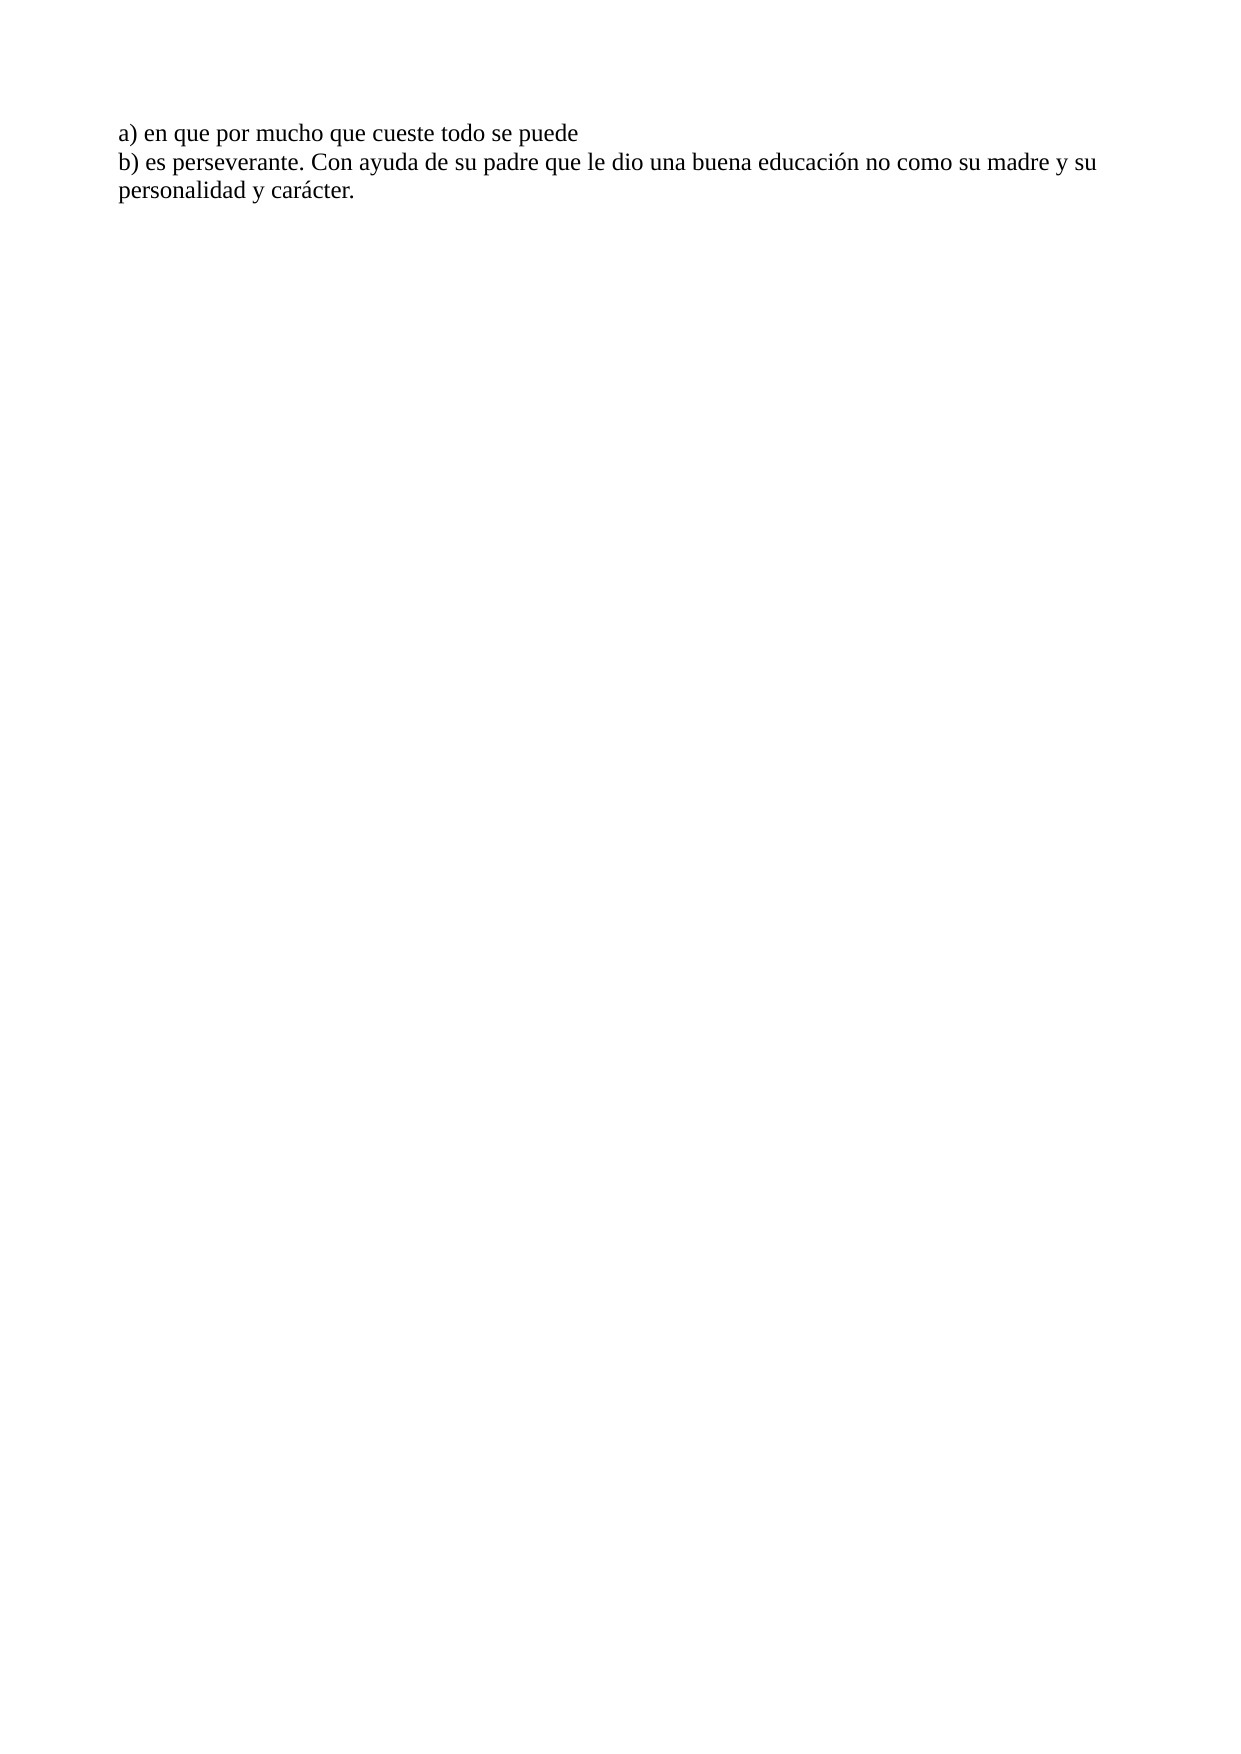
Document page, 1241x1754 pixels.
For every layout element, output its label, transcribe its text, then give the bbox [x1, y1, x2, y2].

text a) en que por mucho que cueste todo se puede [118, 118, 1122, 147]
text b) es perseverante. Con ayuda de su padre que le dio una buena educación no como su madre y su personalidad y carácter. [118, 147, 1122, 204]
